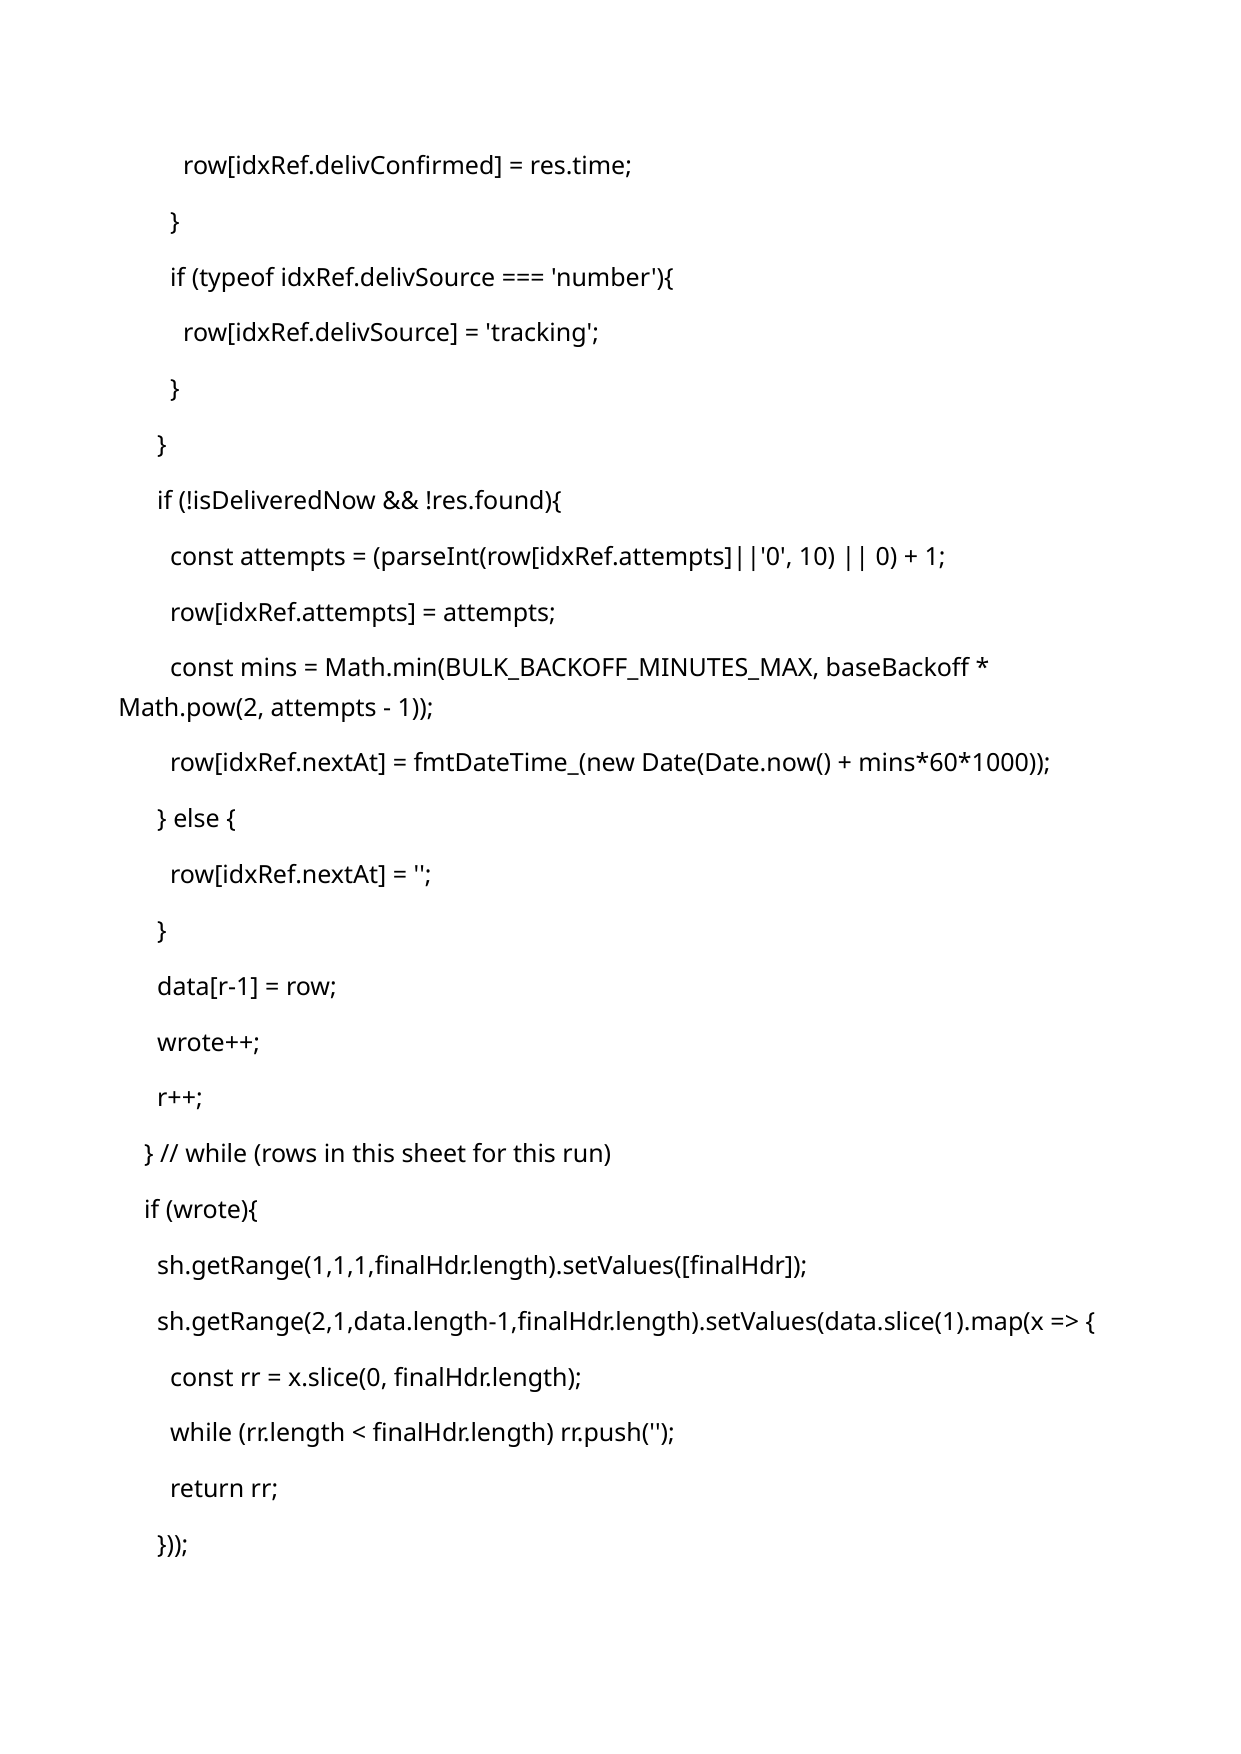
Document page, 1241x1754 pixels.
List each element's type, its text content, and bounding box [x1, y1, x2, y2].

text row[idxRef.nextAt] = ''; [118, 857, 1122, 891]
text if (wrote){ [118, 1192, 1122, 1226]
text } // while (rows in this sheet for this run) [118, 1136, 1122, 1170]
text row[idxRef.nextAt] = fmtDateTime_(new Date(Date.now() + mins*60*1000)); [118, 745, 1122, 779]
text } [118, 203, 1122, 237]
text } [118, 427, 1122, 461]
text row[idxRef.attempts] = attempts; [118, 594, 1122, 628]
text const mins = Math.min(BULK_BACKOFF_MINUTES_MAX, baseBackoff * Math.pow(2, attempts - 1)); [118, 650, 1122, 723]
text sh.getRange(2,1,data.length-1,finalHdr.length).setValues(data.slice(1).map(x => { [118, 1303, 1122, 1337]
text data[r-1] = row; [118, 968, 1122, 1002]
text row[idxRef.delivSource] = 'tracking'; [118, 315, 1122, 349]
text return rr; [118, 1471, 1122, 1505]
text r++; [118, 1080, 1122, 1114]
text if (!isDeliveredNow && !res.found){ [118, 483, 1122, 517]
text } else { [118, 801, 1122, 835]
text const rr = x.slice(0, finalHdr.length); [118, 1359, 1122, 1393]
text sh.getRange(1,1,1,finalHdr.length).setValues([finalHdr]); [118, 1248, 1122, 1282]
text row[idxRef.delivConfirmed] = res.time; [118, 148, 1122, 182]
text } [118, 913, 1122, 947]
text })); [118, 1527, 1122, 1561]
text wrote++; [118, 1024, 1122, 1058]
text const attempts = (parseInt(row[idxRef.attempts]||'0', 10) || 0) + 1; [118, 538, 1122, 572]
text while (rr.length < finalHdr.length) rr.push(''); [118, 1415, 1122, 1449]
text if (typeof idxRef.delivSource === 'number'){ [118, 259, 1122, 293]
text } [118, 371, 1122, 405]
